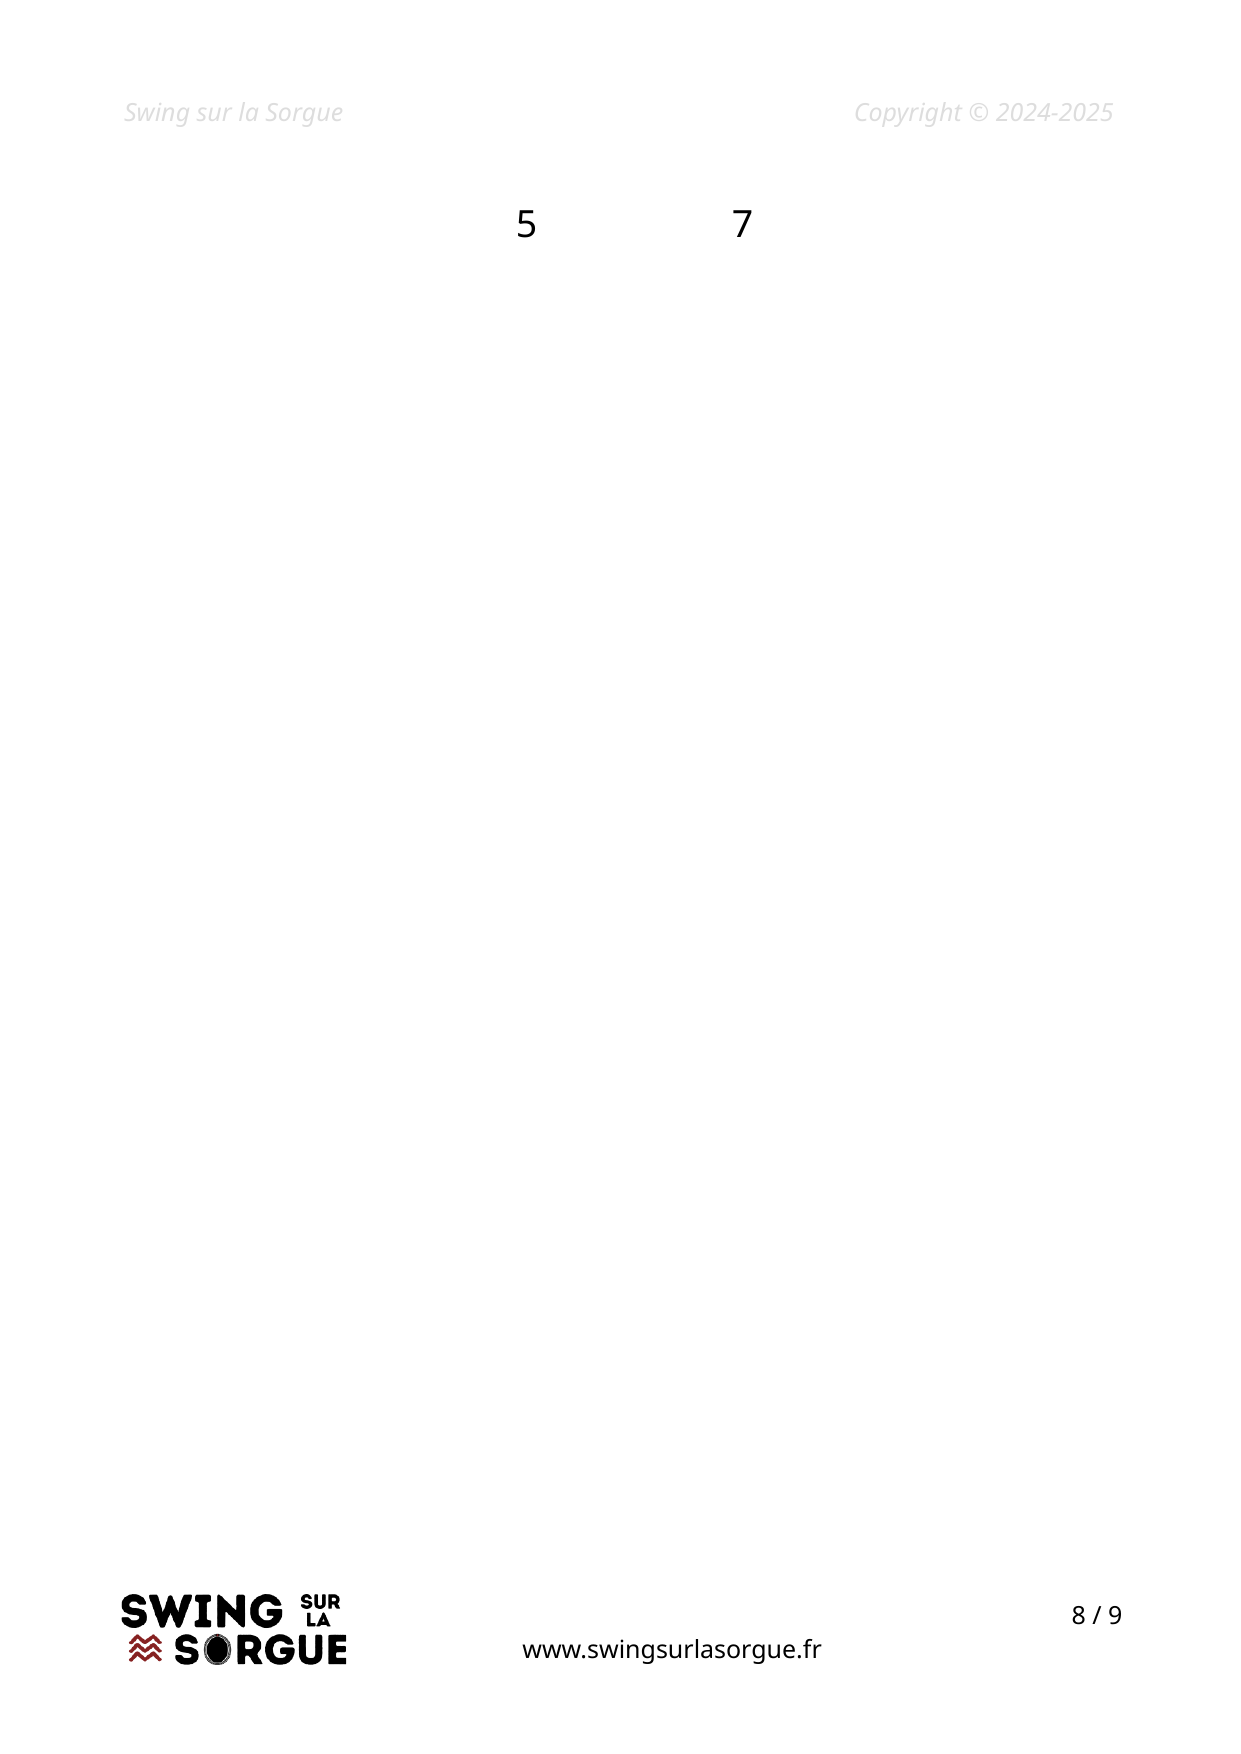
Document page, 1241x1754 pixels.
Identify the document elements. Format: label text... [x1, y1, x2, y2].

picture [121, 1594, 347, 1665]
text 5 7 [118, 198, 1122, 249]
